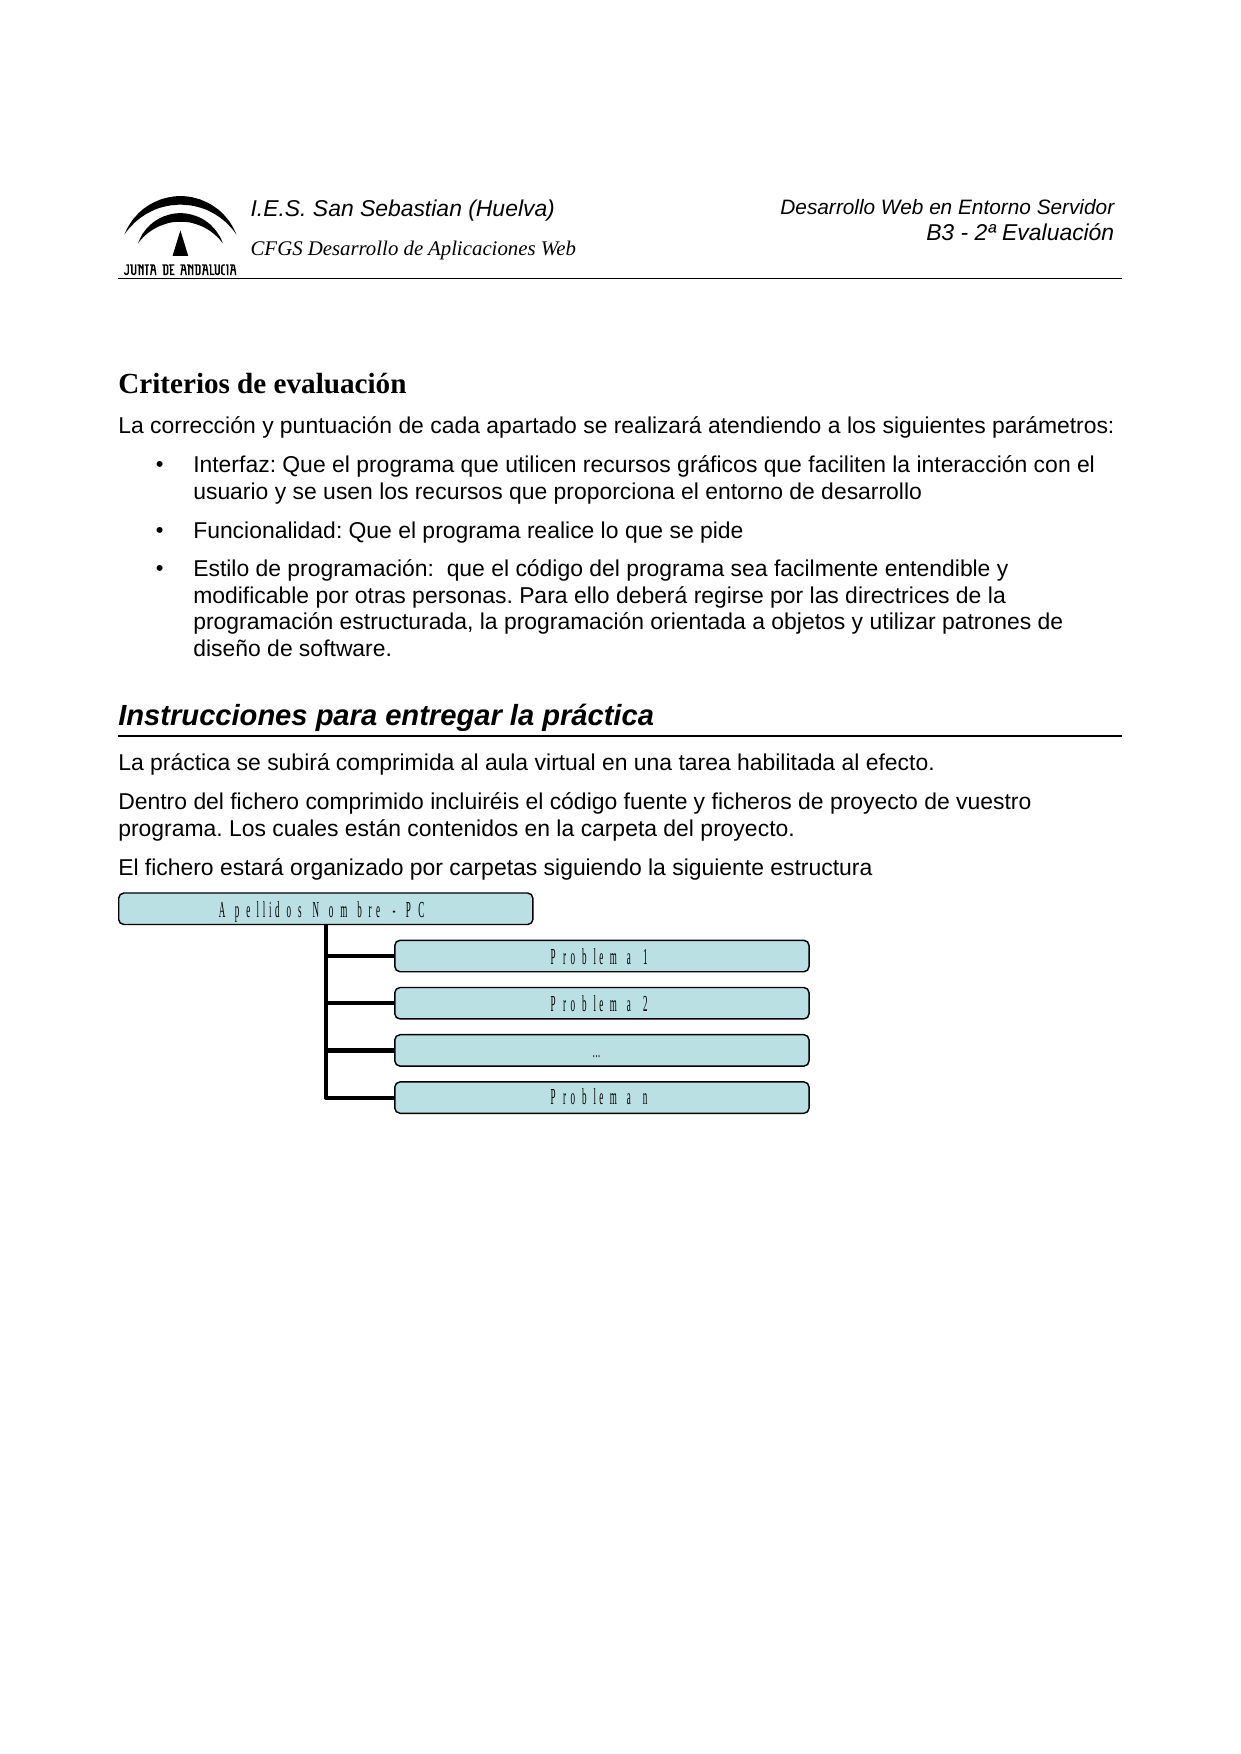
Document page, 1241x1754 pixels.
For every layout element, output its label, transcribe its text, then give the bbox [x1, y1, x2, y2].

text La corrección y puntuación de cada apartado se realizará atendiendo a los siguientes parámetros: [118, 412, 1122, 439]
subtitle Criterios de evaluación [118, 366, 1122, 400]
text El fichero estará organizado por carpetas siguiendo la siguiente estructura [118, 853, 1122, 880]
list Interfaz: Que el programa que utilicen recursos gráficos que faciliten la interacción con el usuario y se usen los recursos que proporciona el entorno de desarrollo [156, 451, 1122, 504]
text La práctica se subirá comprimida al aula virtual en una tarea habilitada al efecto. [118, 749, 1122, 776]
list Funcionalidad: Que el programa realice lo que se pide [156, 517, 1122, 543]
text Dentro del fichero comprimido incluiréis el código fuente y ficheros de proyecto de vuestro programa. Los cuales están contenidos en la carpeta del proyecto. [118, 788, 1122, 841]
subtitle Instrucciones para entregar la práctica [118, 698, 1122, 735]
list Estilo de programación: que el código del programa sea facilmente entendible y modificable por otras personas. Para ello deberá regirse por las directrices de la programación estructurada, la programación orientada a objetos y utilizar patrones de diseño de software. [156, 555, 1122, 661]
